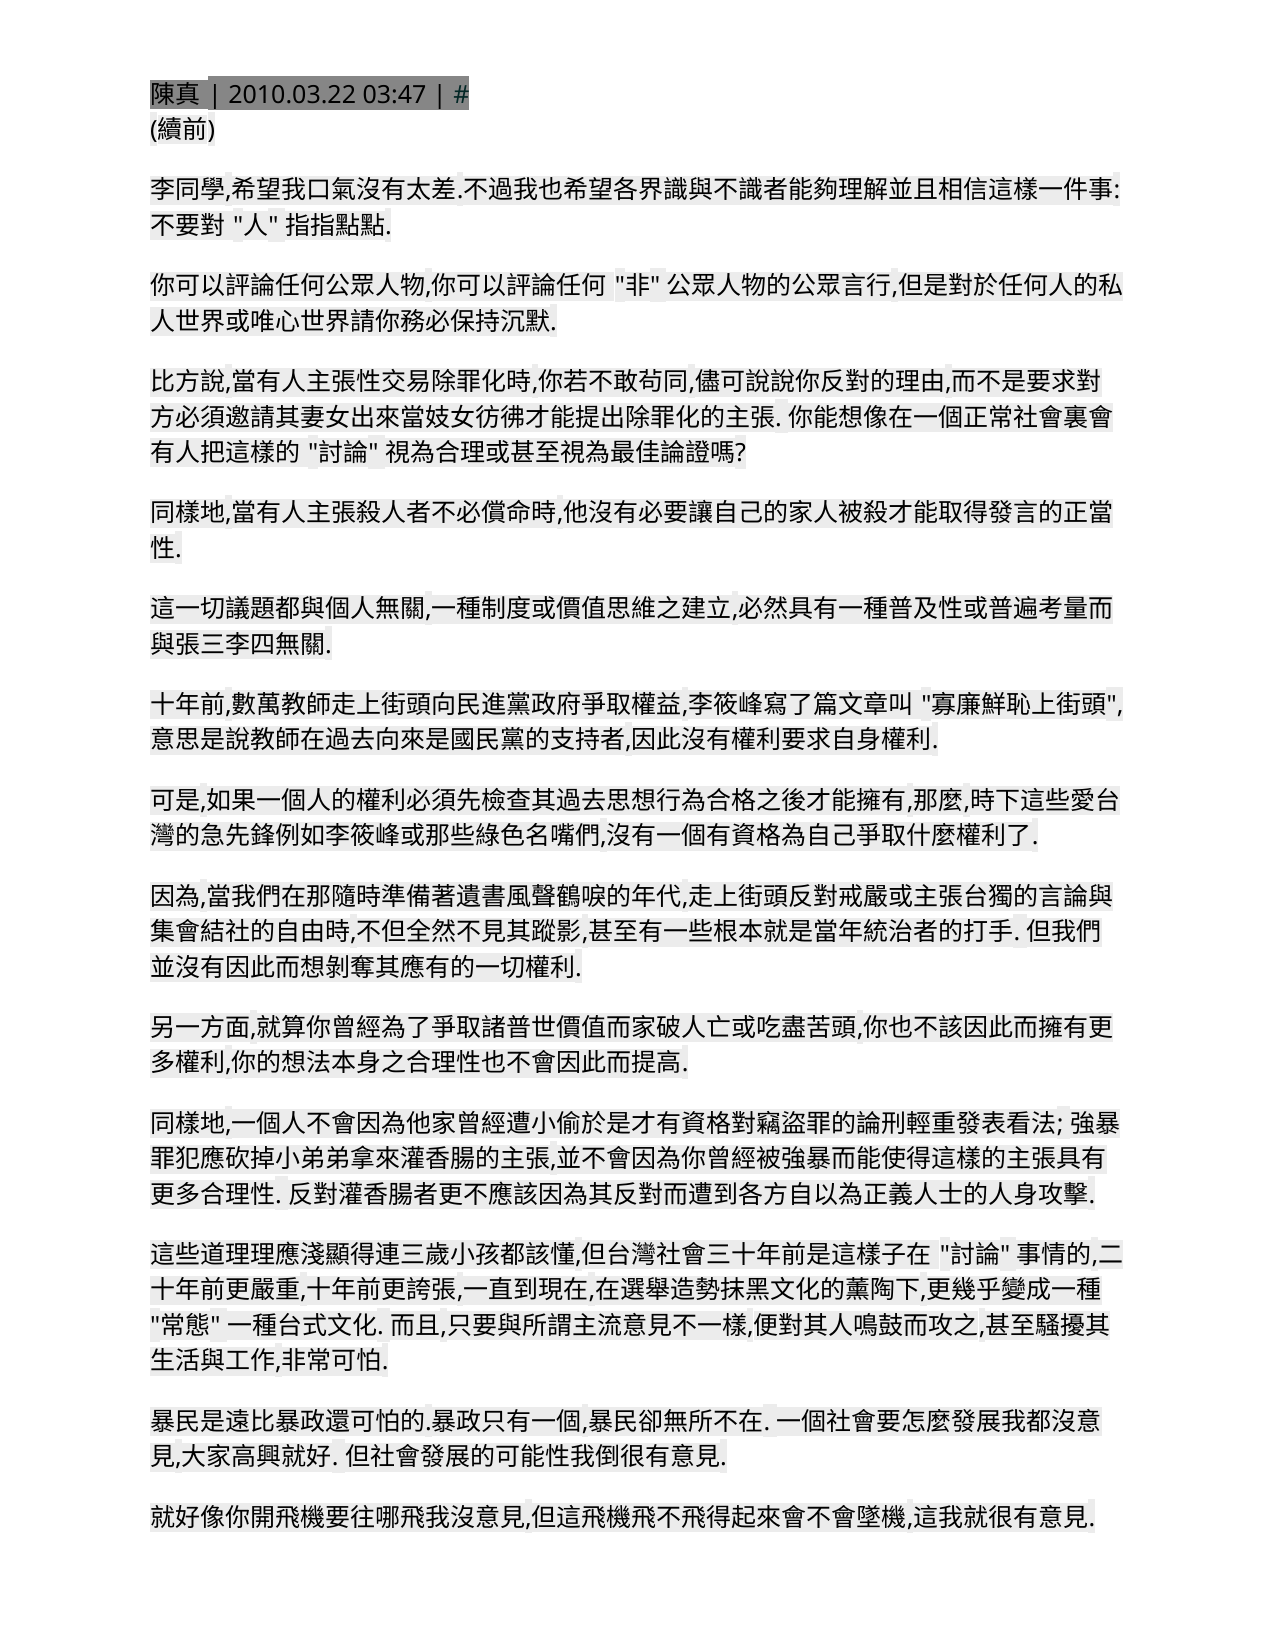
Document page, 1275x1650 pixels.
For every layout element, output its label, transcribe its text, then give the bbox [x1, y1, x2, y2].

text 暴民是遠比暴政還可怕的.暴政只有一個,暴民卻無所不在. 一個社會要怎麼發展我都沒意見,大家高興就好. 但社會發展的可能性我倒很有意見. [150, 1402, 1125, 1473]
text 你可以評論任何公眾人物,你可以評論任何 "非" 公眾人物的公眾言行,但是對於任何人的私人世界或唯心世界請你務必保持沉默. [150, 267, 1125, 337]
text 這一切議題都與個人無關,一種制度或價值思維之建立,必然具有一種普及性或普遍考量而與張三李四無關. [150, 589, 1125, 660]
text 同樣地,當有人主張殺人者不必償命時,他沒有必要讓自己的家人被殺才能取得發言的正當性. [150, 494, 1125, 564]
text 這些道理理應淺顯得連三歲小孩都該懂,但台灣社會三十年前是這樣子在 "討論" 事情的,二十年前更嚴重,十年前更誇張,一直到現在,在選舉造勢抹黑文化的薰陶下,更幾乎變成一種 "常態" 一種台式文化. 而且,只要與所謂主流意見不一樣,便對其人鳴鼓而攻之,甚至騷擾其生活與工作,非常可怕. [150, 1235, 1125, 1377]
text 比方說,當有人主張性交易除罪化時,你若不敢茍同,儘可說說你反對的理由,而不是要求對方必須邀請其妻女出來當妓女彷彿才能提出除罪化的主張. 你能想像在一個正常社會裏會有人把這樣的 "討論" 視為合理或甚至視為最佳論證嗎? [150, 362, 1125, 469]
text 十年前,數萬教師走上街頭向民進黨政府爭取權益,李筱峰寫了篇文章叫 "寡廉鮮恥上街頭", 意思是說教師在過去向來是國民黨的支持者,因此沒有權利要求自身權利. [150, 685, 1125, 756]
text 陳真 | 2010.03.22 03:47 | # [150, 75, 1125, 110]
text 李同學,希望我口氣沒有太差.不過我也希望各界識與不識者能夠理解並且相信這樣一件事: 不要對 "人" 指指點點. [150, 171, 1125, 242]
text 可是,如果一個人的權利必須先檢查其過去思想行為合格之後才能擁有,那麼,時下這些愛台灣的急先鋒例如李筱峰或那些綠色名嘴們,沒有一個有資格為自己爭取什麼權利了. [150, 781, 1125, 852]
text 因為,當我們在那隨時準備著遺書風聲鶴唳的年代,走上街頭反對戒嚴或主張台獨的言論與集會結社的自由時,不但全然不見其蹤影,甚至有一些根本就是當年統治者的打手. 但我們並沒有因此而想剝奪其應有的一切權利. [150, 877, 1125, 983]
text 另一方面,就算你曾經為了爭取諸普世價值而家破人亡或吃盡苦頭,你也不該因此而擁有更多權利,你的想法本身之合理性也不會因此而提高. [150, 1008, 1125, 1079]
text (續前) [150, 110, 1125, 146]
text 就好像你開飛機要往哪飛我沒意見,但這飛機飛不飛得起來會不會墜機,這我就很有意見. [150, 1498, 1125, 1533]
text 同樣地,一個人不會因為他家曾經遭小偷於是才有資格對竊盜罪的論刑輕重發表看法; 強暴罪犯應砍掉小弟弟拿來灌香腸的主張,並不會因為你曾經被強暴而能使得這樣的主張具有更多合理性. 反對灌香腸者更不應該因為其反對而遭到各方自以為正義人士的人身攻擊. [150, 1104, 1125, 1210]
